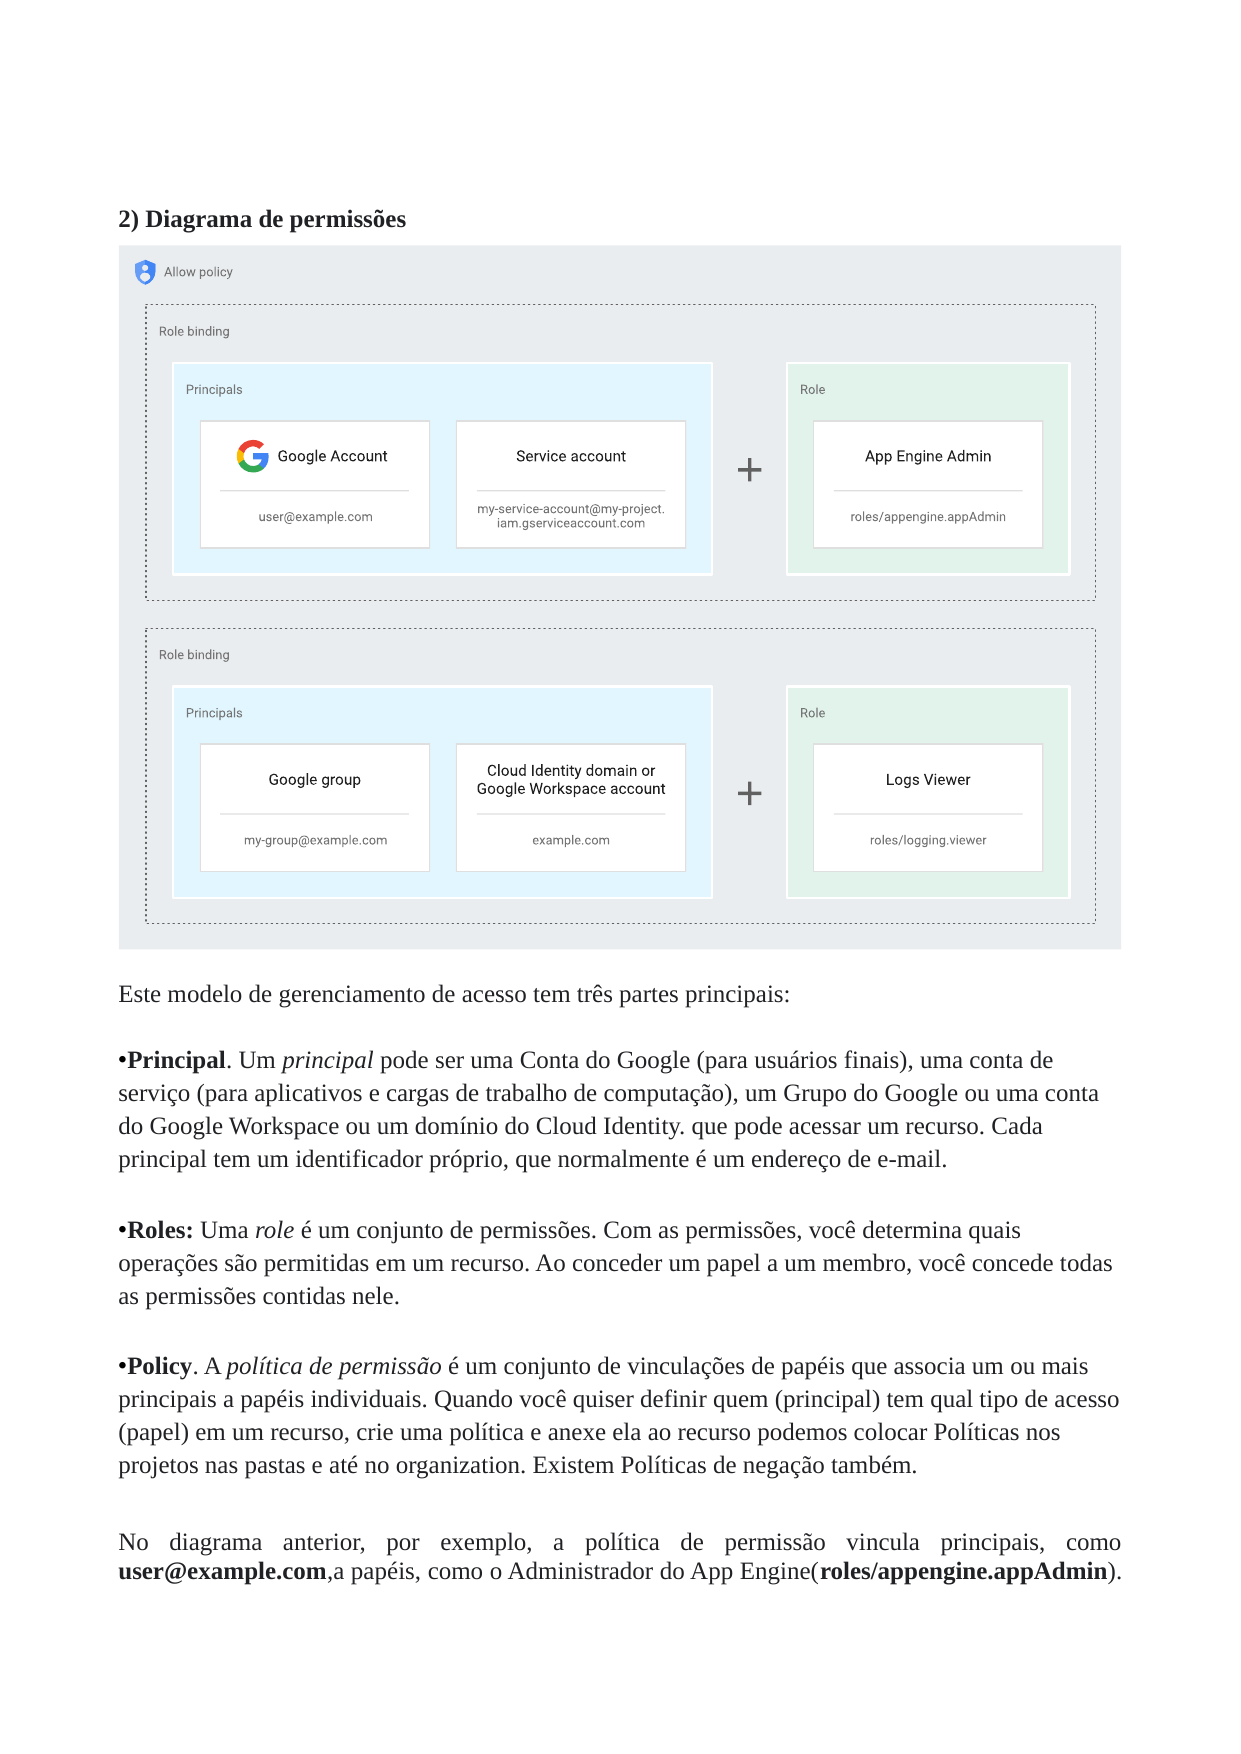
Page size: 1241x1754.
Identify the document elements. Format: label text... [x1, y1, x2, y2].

text 2) Diagrama de permissões [118, 204, 1122, 233]
list Policy. A política de permissão é um conjunto de vinculações de papéis que associa um ou mais principais a papéis individuais. Quando você quiser definir quem (principal) tem qual tipo de acesso (papel) em um recurso, crie uma política e anexe ela ao recurso podemos colocar Políticas nos projetos nas pastas e até no organization. Existem Políticas de negação também. [118, 1351, 1122, 1479]
text No diagrama anterior, por exemplo, a política de permissão vincula principais, como user@example.com,a papéis, como o Administrador do App Engine(roles/appengine.appAdmin). [118, 1527, 1122, 1585]
text Este modelo de gerenciamento de acesso tem três partes principais: [118, 979, 1122, 1008]
list Principal. Um principal pode ser uma Conta do Google (para usuários finais), uma conta de serviço (para aplicativos e cargas de trabalho de computação), um Grupo do Google ou uma conta do Google Workspace ou um domínio do Cloud Identity. que pode acessar um recurso. Cada principal tem um identificador próprio, que normalmente é um endereço de e-mail. [118, 1045, 1122, 1173]
list Roles: Uma role é um conjunto de permissões. Com as permissões, você determina quais operações são permitidas em um recurso. Ao conceder um papel a um membro, você concede todas as permissões contidas nele. [118, 1215, 1122, 1309]
